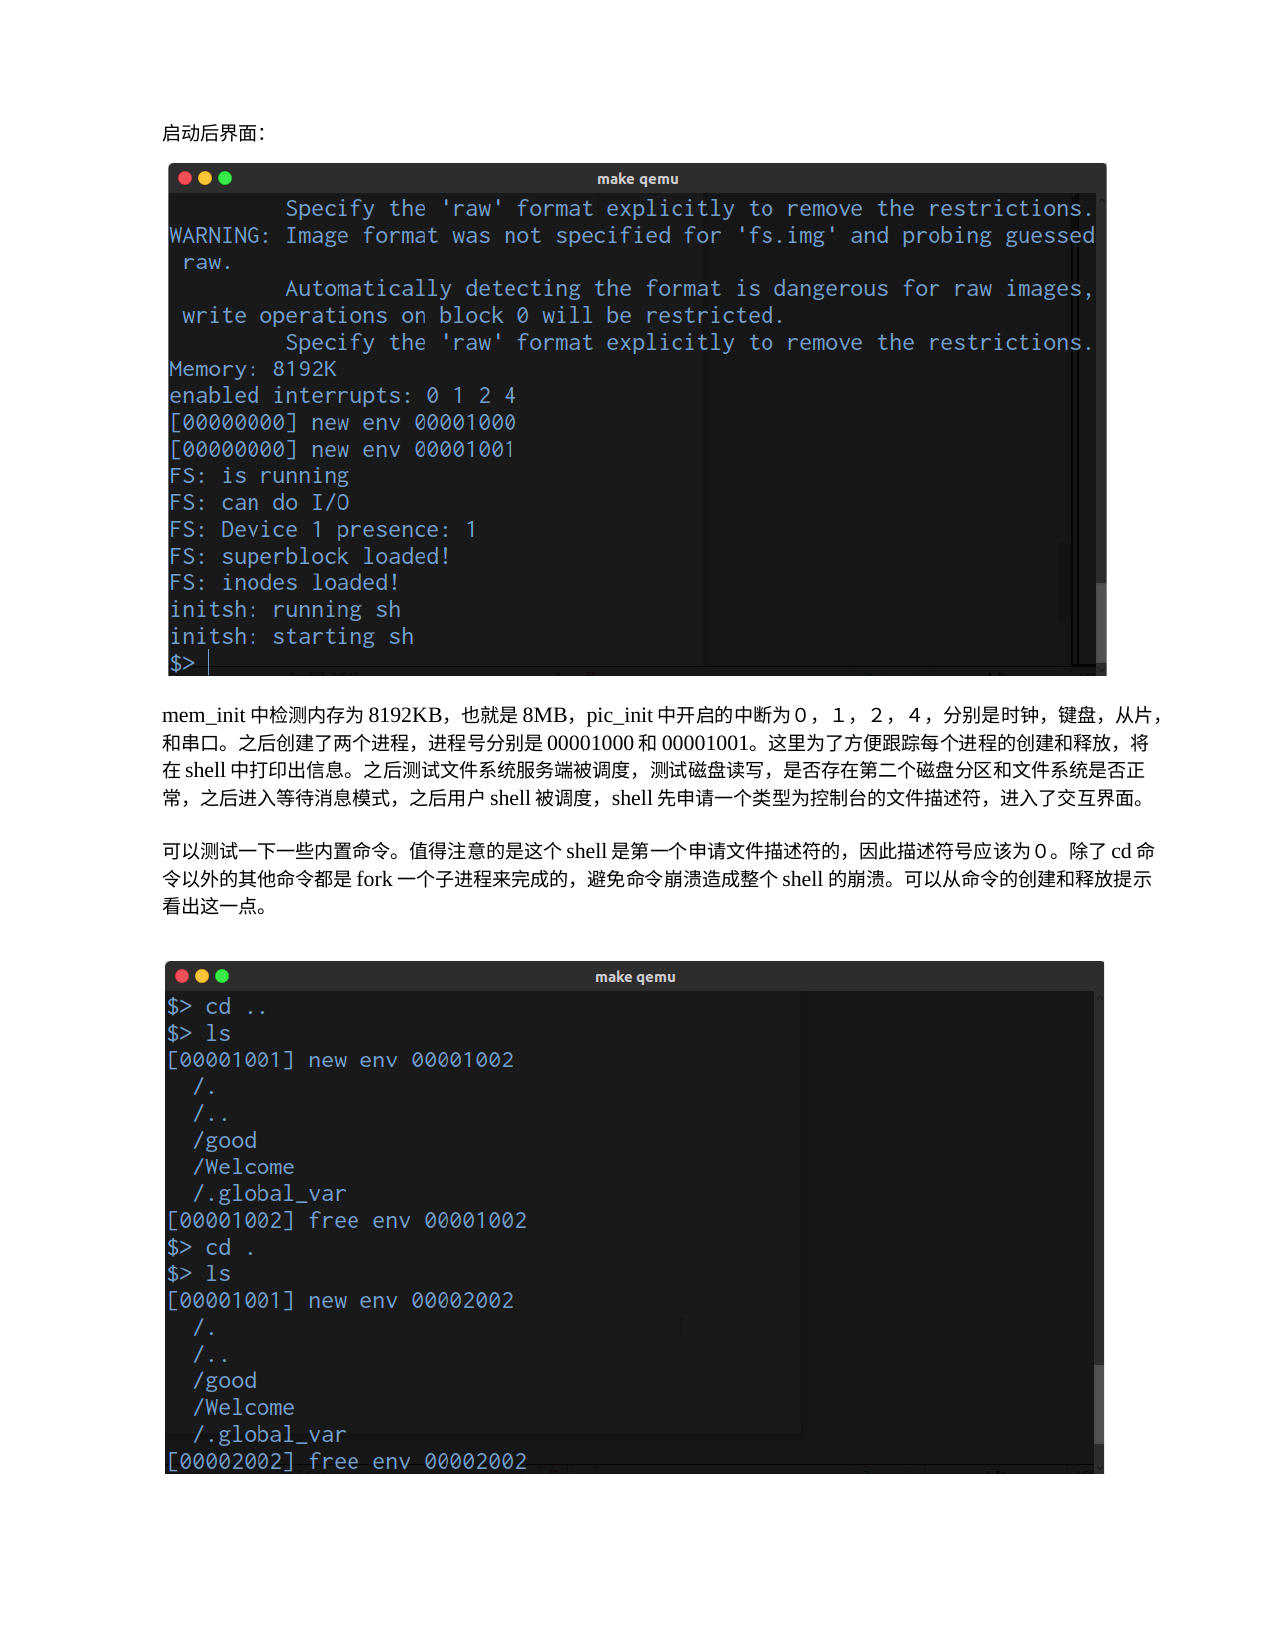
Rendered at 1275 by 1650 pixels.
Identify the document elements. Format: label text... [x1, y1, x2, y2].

picture [168, 163, 1107, 676]
text 可以测试一下一些内置命令。值得注意的是这个shell是第一个申请文件描述符的，因此描述符号应该为０。除了cd命 令以外的其他命令都是fork一个子进程来完成的，避免命令崩溃造成整个shell的崩溃。可以从命令的创建和释放提示 看出这一点。 [118, 836, 1157, 919]
text mem_init中检测内存为8192KB，也就是8MB，pic_init中开启的中断为０，１，２，４，分别是时钟，键盘，从片， 和串口。之后创建了两个进程，进程号分别是00001000和00001001。这里为了方便跟踪每个进程的创建和释放，将 在shell中打印出信息。之后测试文件系统服务端被调度，测试磁盘读写，是否存在第二个磁盘分区和文件系统是否正 常，之后进入等待消息模式，之后用户shell被调度，shell先申请一个类型为控制台的文件描述符，进入了交互界面。 [118, 701, 1157, 811]
text 启动后界面： [118, 118, 1157, 146]
picture [165, 961, 1105, 1474]
